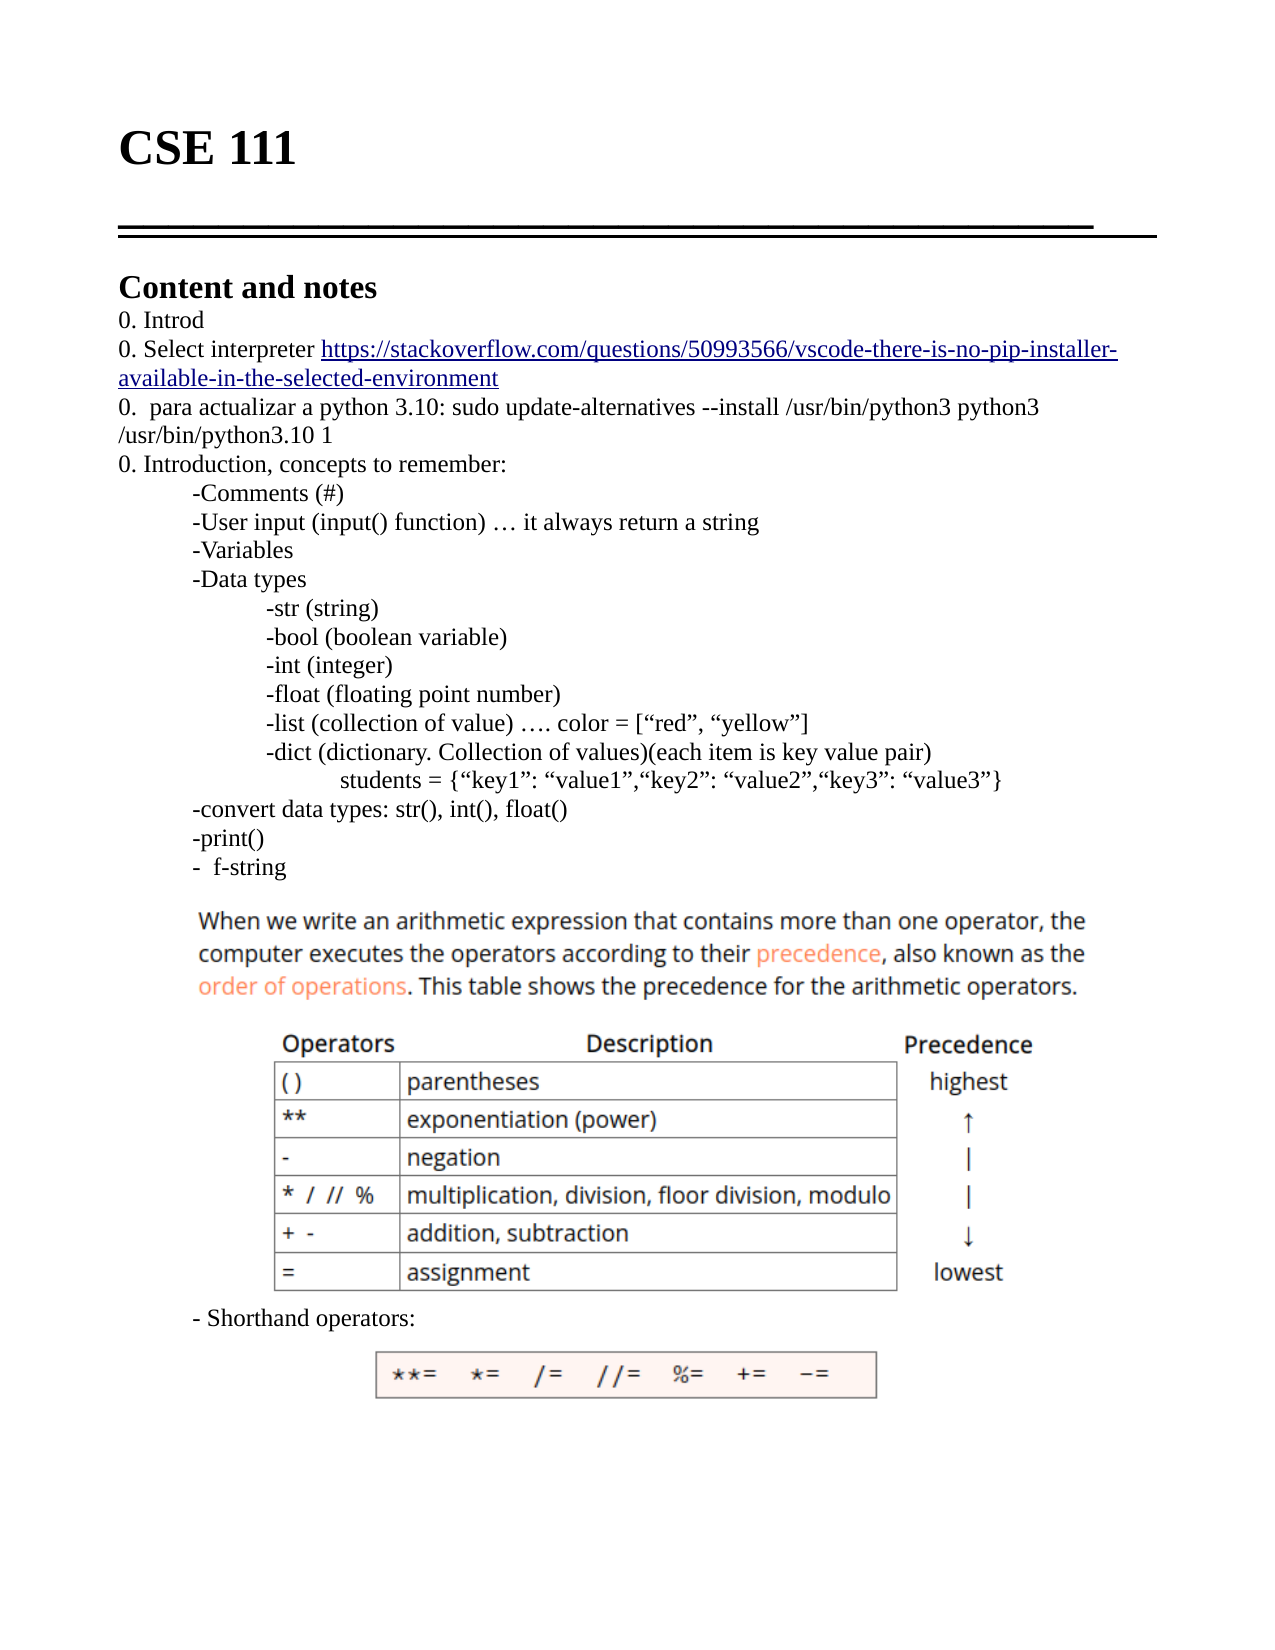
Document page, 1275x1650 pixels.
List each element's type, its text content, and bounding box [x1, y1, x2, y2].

text Content and notes [118, 267, 1157, 305]
text -int (integer) [118, 650, 1157, 679]
picture [176, 889, 1122, 1303]
text -convert data types: str(), int(), float() [118, 794, 1157, 823]
picture [346, 1331, 929, 1421]
text - f-string [118, 852, 1157, 880]
text 0. Select interpreter https://stackoverflow.com/questions/50993566/vscode-there-is-no-pip-installer-available-in-the-selected-environment [118, 334, 1157, 392]
text -dict (dictionary. Collection of values)(each item is key value pair) [118, 737, 1157, 765]
text - Shorthand operators: [118, 880, 1157, 1332]
text _______________________________________ [118, 176, 1157, 235]
text -Comments (#) [118, 478, 1157, 507]
text CSE 111 [118, 118, 1157, 176]
text -str (string) [118, 593, 1157, 622]
text students = {“key1”: “value1”,“key2”: “value2”,“key3”: “value3”} [118, 765, 1157, 794]
text -Data types [118, 564, 1157, 593]
text -User input (input() function) … it always return a string [118, 507, 1157, 535]
text -print() [118, 823, 1157, 852]
text 0. Introd [118, 305, 1157, 334]
text 0. para actualizar a python 3.10: sudo update-alternatives --install /usr/bin/python3 python3 /usr/bin/python3.10 1 [118, 392, 1157, 449]
text -list (collection of value) …. color = [“red”, “yellow”] [118, 708, 1157, 737]
text -bool (boolean variable) [118, 622, 1157, 650]
text -Variables [118, 535, 1157, 564]
text 0. Introduction, concepts to remember: [118, 449, 1157, 478]
text -float (floating point number) [118, 679, 1157, 708]
